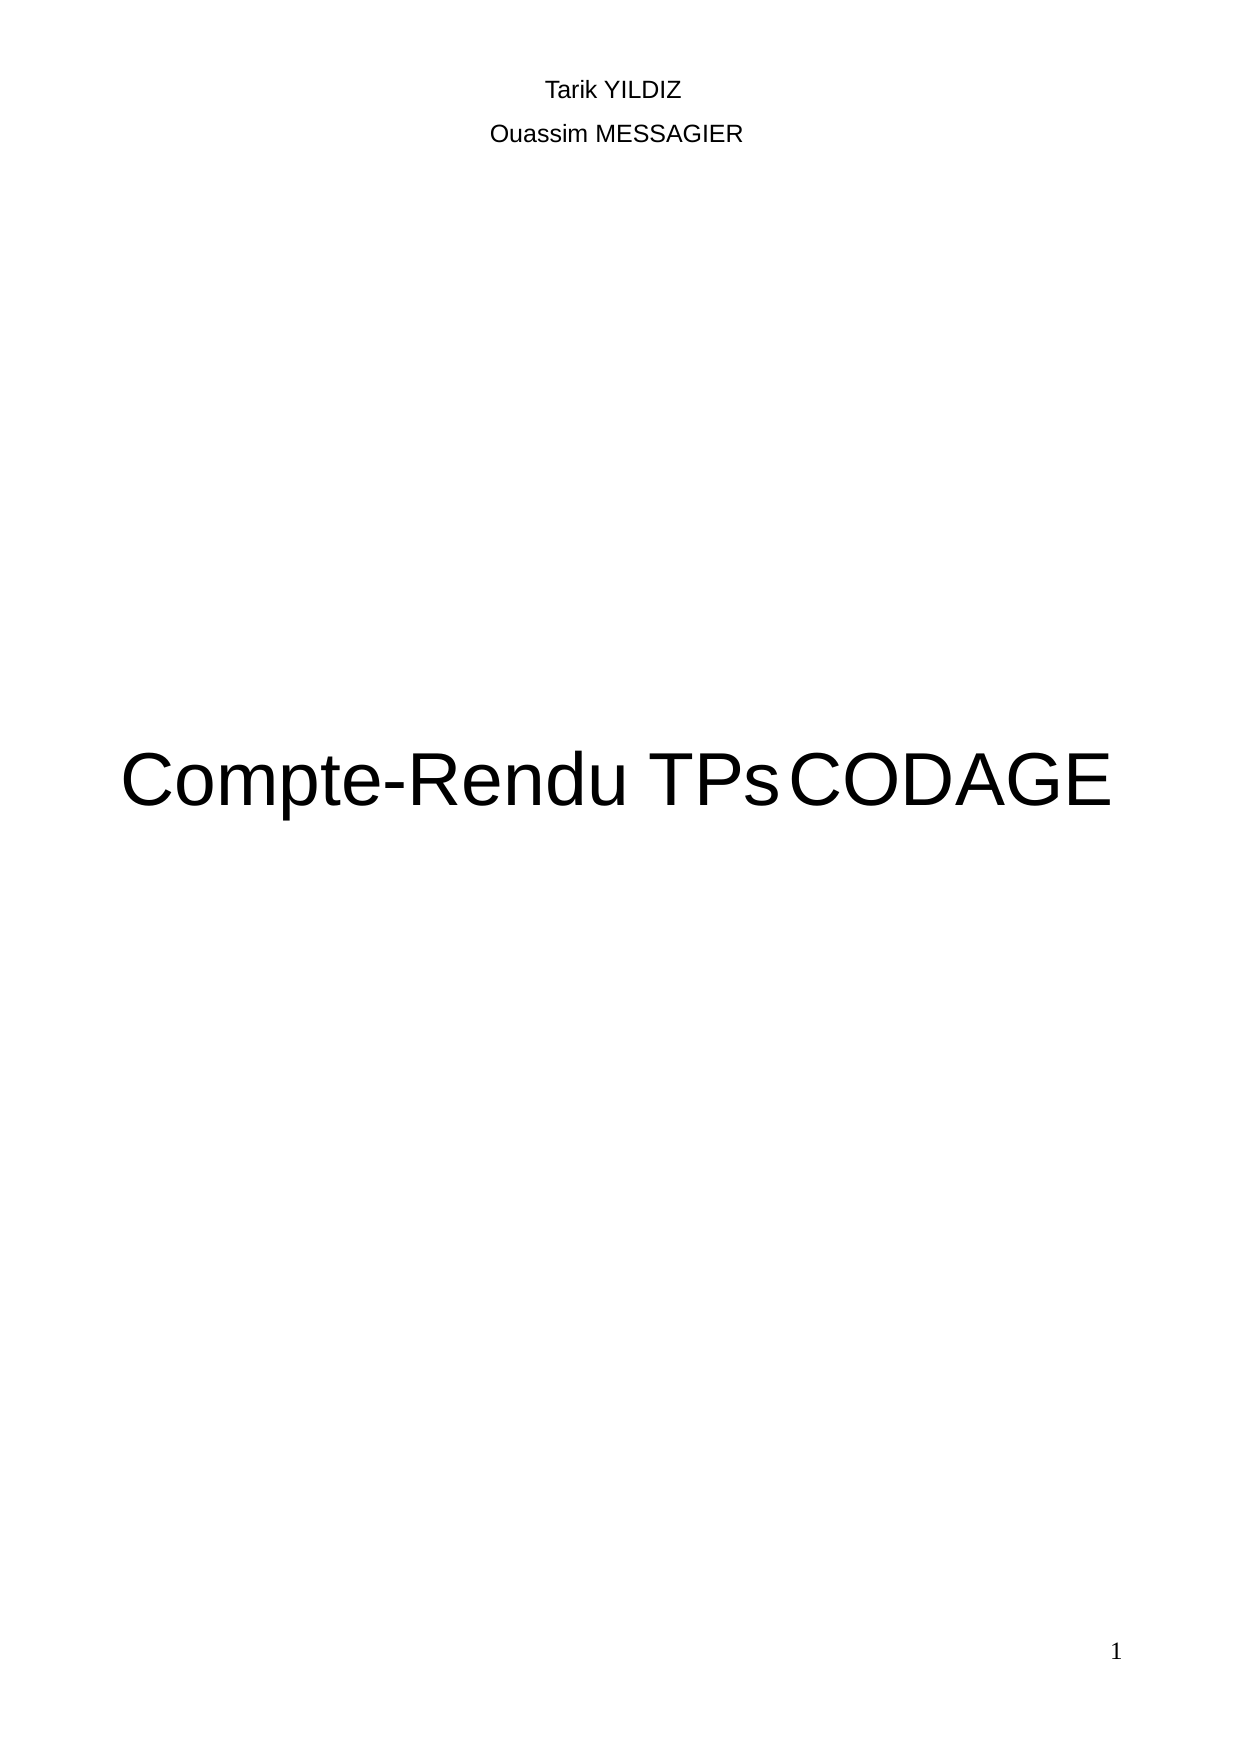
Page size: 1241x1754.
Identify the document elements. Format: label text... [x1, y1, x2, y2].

text Compte-Rendu TPs CODAGE [118, 731, 1122, 822]
text Tarik YILDIZ [118, 75, 1122, 104]
text Ouassim MESSAGIER [118, 119, 1122, 148]
